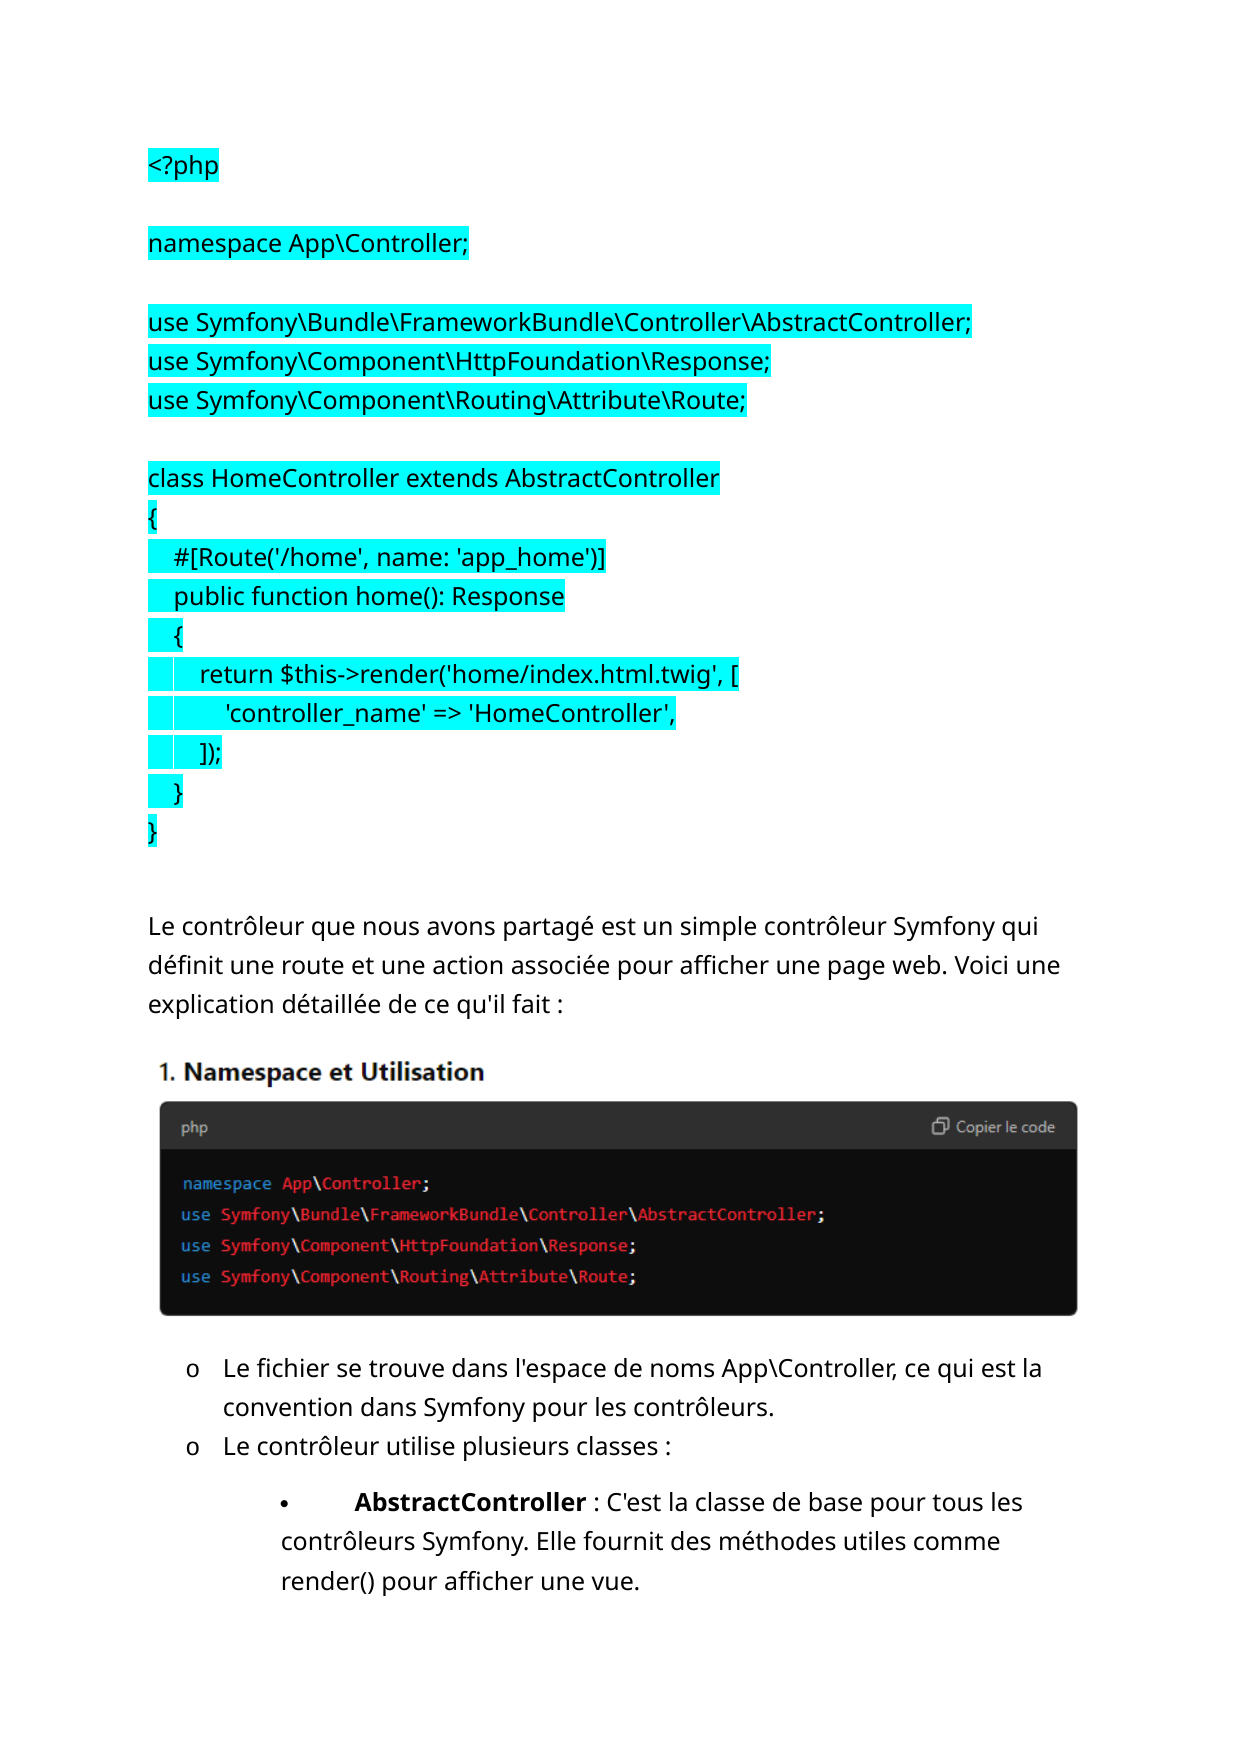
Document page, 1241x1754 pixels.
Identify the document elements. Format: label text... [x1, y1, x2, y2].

text #[Route('/home', name: 'app_home')] [148, 539, 1093, 573]
text use Symfony\Bundle\FrameworkBundle\Controller\AbstractController; [148, 304, 1093, 338]
text 'controller_name' => 'HomeController', [148, 696, 1093, 730]
text Le contrôleur que nous avons partagé est un simple contrôleur Symfony qui définit une route et une action associée pour afficher une page web. Voici une explication détaillée de ce qu'il fait : [148, 908, 1093, 1021]
text namespace App\Controller; [148, 226, 1093, 260]
list Le contrôleur utilise plusieurs classes : [185, 1429, 1093, 1463]
list Le fichier se trouve dans l'espace de noms App\Controller, ce qui est la convention dans Symfony pour les contrôleurs. [185, 1350, 1093, 1424]
text public function home(): Response [148, 578, 1093, 612]
text ]); [148, 735, 1093, 769]
text return $this->render('home/index.html.twig', [ [148, 657, 1093, 691]
text class HomeController extends AbstractController [148, 461, 1093, 495]
text } [148, 774, 1093, 808]
text use Symfony\Component\HttpFoundation\Response; [148, 343, 1093, 377]
text <?php [148, 148, 1093, 182]
list AbstractController : C'est la classe de base pour tous les contrôleurs Symfony. Elle fournit des méthodes utiles comme render() pour afficher une vue. [281, 1485, 1093, 1597]
text { [148, 500, 1093, 534]
text { [148, 618, 1093, 652]
text } [148, 813, 1093, 847]
text use Symfony\Component\Routing\Attribute\Route; [148, 383, 1093, 417]
